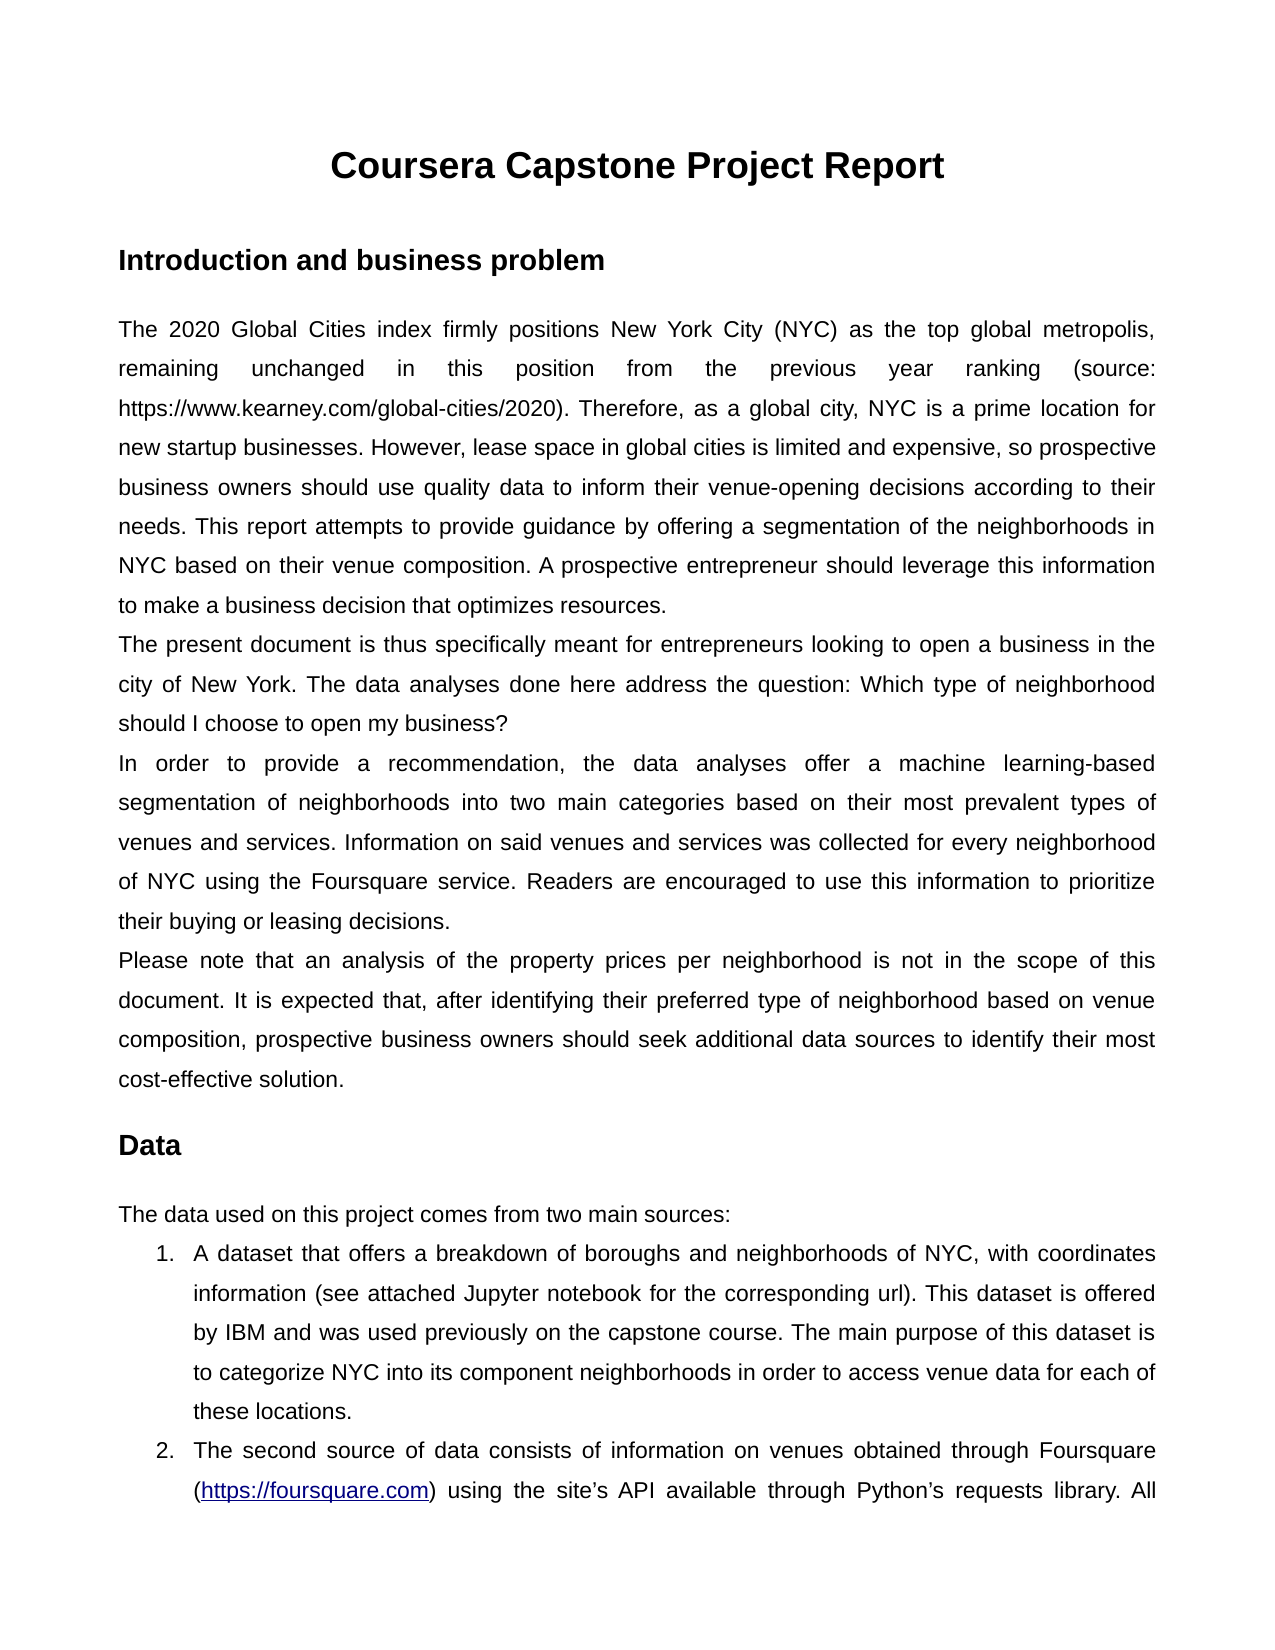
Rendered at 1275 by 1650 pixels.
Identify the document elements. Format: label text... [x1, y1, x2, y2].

text The 2020 Global Cities index firmly positions New York City (NYC) as the top global metropolis, remaining unchanged in this position from the previous year ranking (source: https://www.kearney.com/global-cities/2020). Therefore, as a global city, NYC is a prime location for new startup businesses. However, lease space in global cities is limited and expensive, so prospective business owners should use quality data to inform their venue-opening decisions according to their needs. This report attempts to provide guidance by offering a segmentation of the neighborhoods in NYC based on their venue composition. A prospective entrepreneur should leverage this information to make a business decision that optimizes resources. [118, 316, 1157, 618]
list The second source of data consists of information on venues obtained through Foursquare (https://foursquare.com) using the site’s API available through Python’s requests library. All [156, 1437, 1157, 1503]
list A dataset that offers a breakdown of boroughs and neighborhoods of NYC, with coordinates information (see attached Jupyter notebook for the corresponding url). This dataset is offered by IBM and was used previously on the capstone course. The main purpose of this dataset is to categorize NYC into its component neighborhoods in order to access venue data for each of these locations. [156, 1240, 1157, 1424]
text The present document is thus specifically meant for entrepreneurs looking to open a business in the city of New York. The data analyses done here address the question: Which type of neighborhood should I choose to open my business? [118, 631, 1157, 737]
title Coursera Capstone Project Report [118, 143, 1157, 186]
text The data used on this project comes from two main sources: [118, 1201, 1157, 1227]
text In order to provide a recommendation, the data analyses offer a machine learning-based segmentation of neighborhoods into two main categories based on their most prevalent types of venues and services. Information on said venues and services was collected for every neighborhood of NYC using the Foursquare service. Readers are encouraged to use this information to prioritize their buying or leasing decisions. [118, 750, 1157, 934]
subtitle Introduction and business problem [118, 243, 1157, 276]
text Please note that an analysis of the property prices per neighborhood is not in the scope of this document. It is expected that, after identifying their preferred type of neighborhood based on venue composition, prospective business owners should seek additional data sources to identify their most cost-effective solution. [118, 947, 1157, 1092]
subtitle Data [118, 1128, 1157, 1161]
